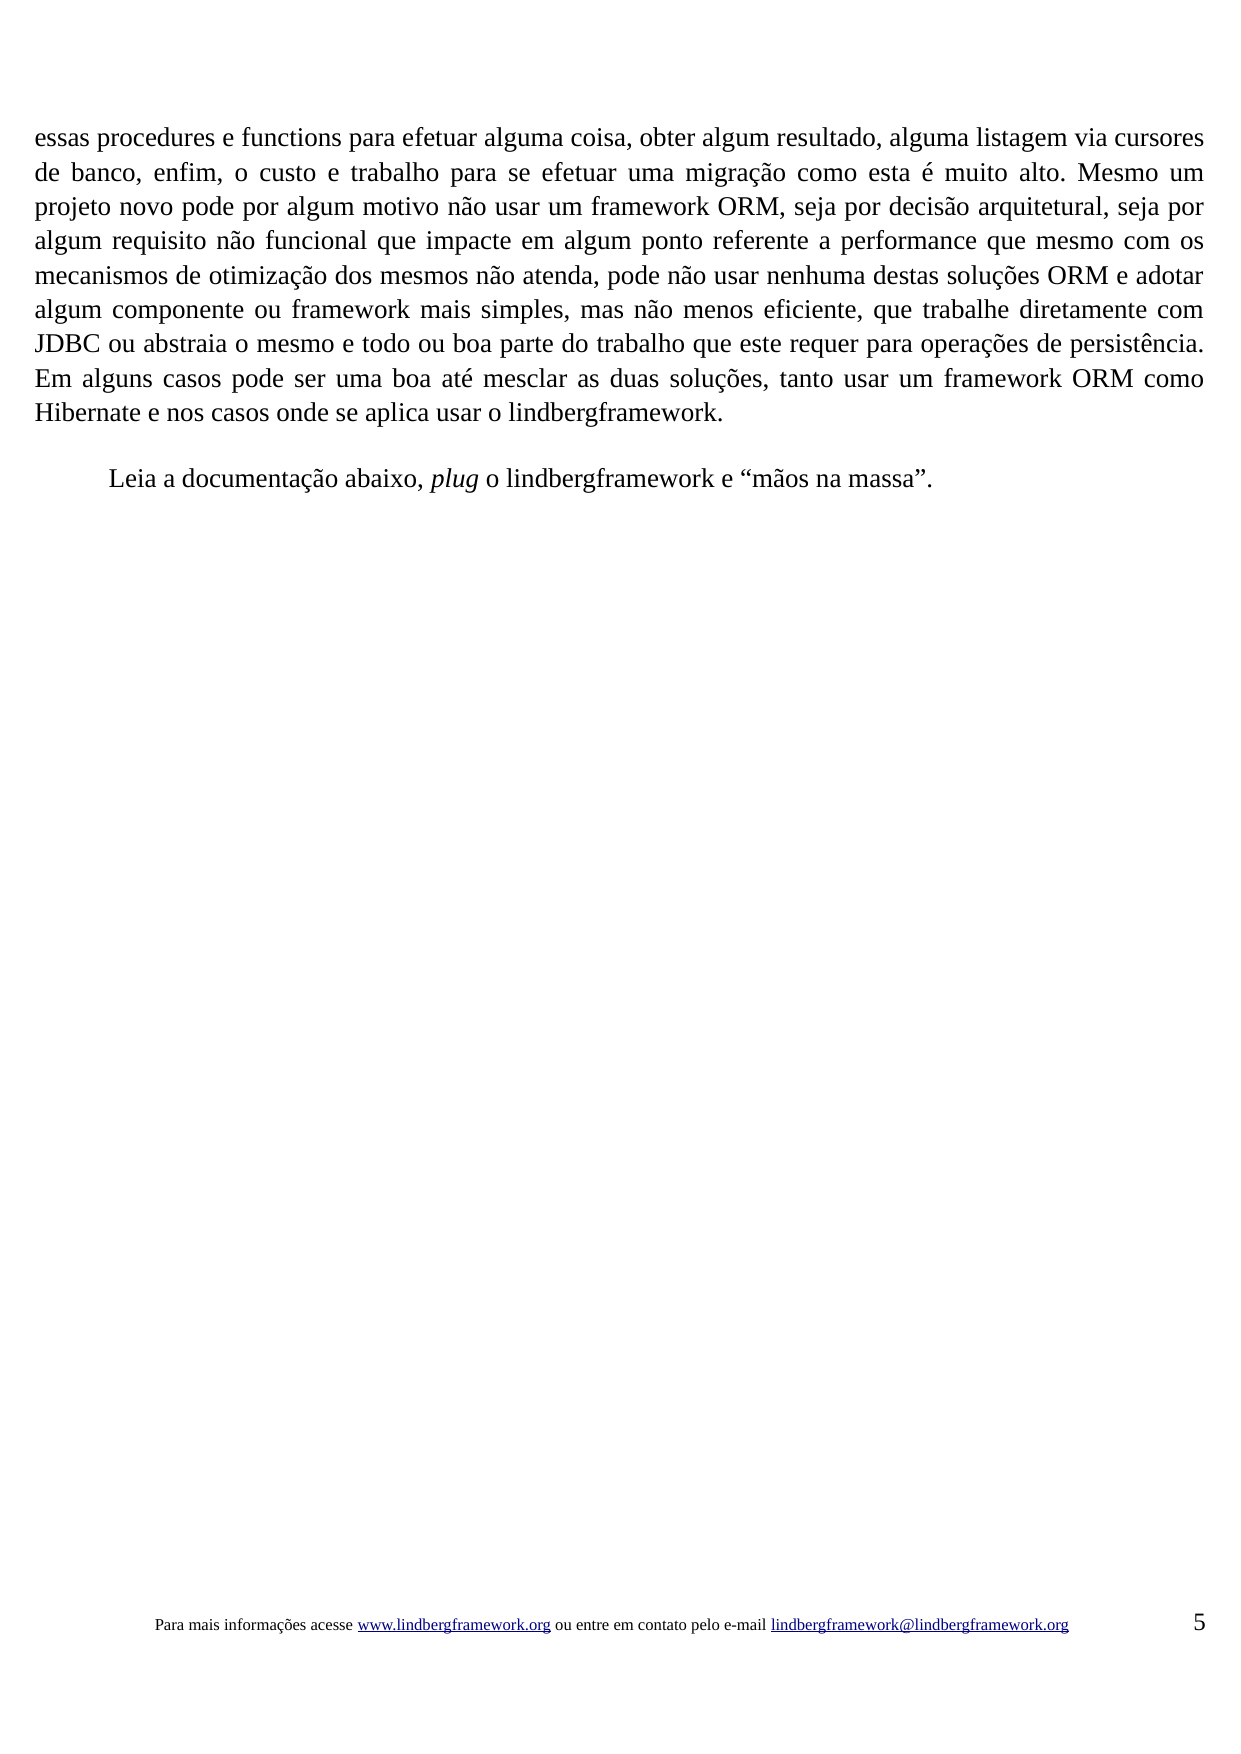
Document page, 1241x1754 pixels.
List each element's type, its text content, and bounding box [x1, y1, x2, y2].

text essas procedures e functions para efetuar alguma coisa, obter algum resultado, alguma listagem via cursores de banco, enfim, o custo e trabalho para se efetuar uma migração como esta é muito alto. Mesmo um projeto novo pode por algum motivo não usar um framework ORM, seja por decisão arquitetural, seja por algum requisito não funcional que impacte em algum ponto referente a performance que mesmo com os mecanismos de otimização dos mesmos não atenda, pode não usar nenhuma destas soluções ORM e adotar algum componente ou framework mais simples, mas não menos eficiente, que trabalhe diretamente com JDBC ou abstraia o mesmo e todo ou boa parte do trabalho que este requer para operações de persistência. Em alguns casos pode ser uma boa até mesclar as duas soluções, tanto usar um framework ORM como Hibernate e nos casos onde se aplica usar o lindbergframework. [34, 118, 1206, 427]
text Leia a documentação abaixo, plug o lindbergframework e “mãos na massa”. [34, 462, 1206, 493]
